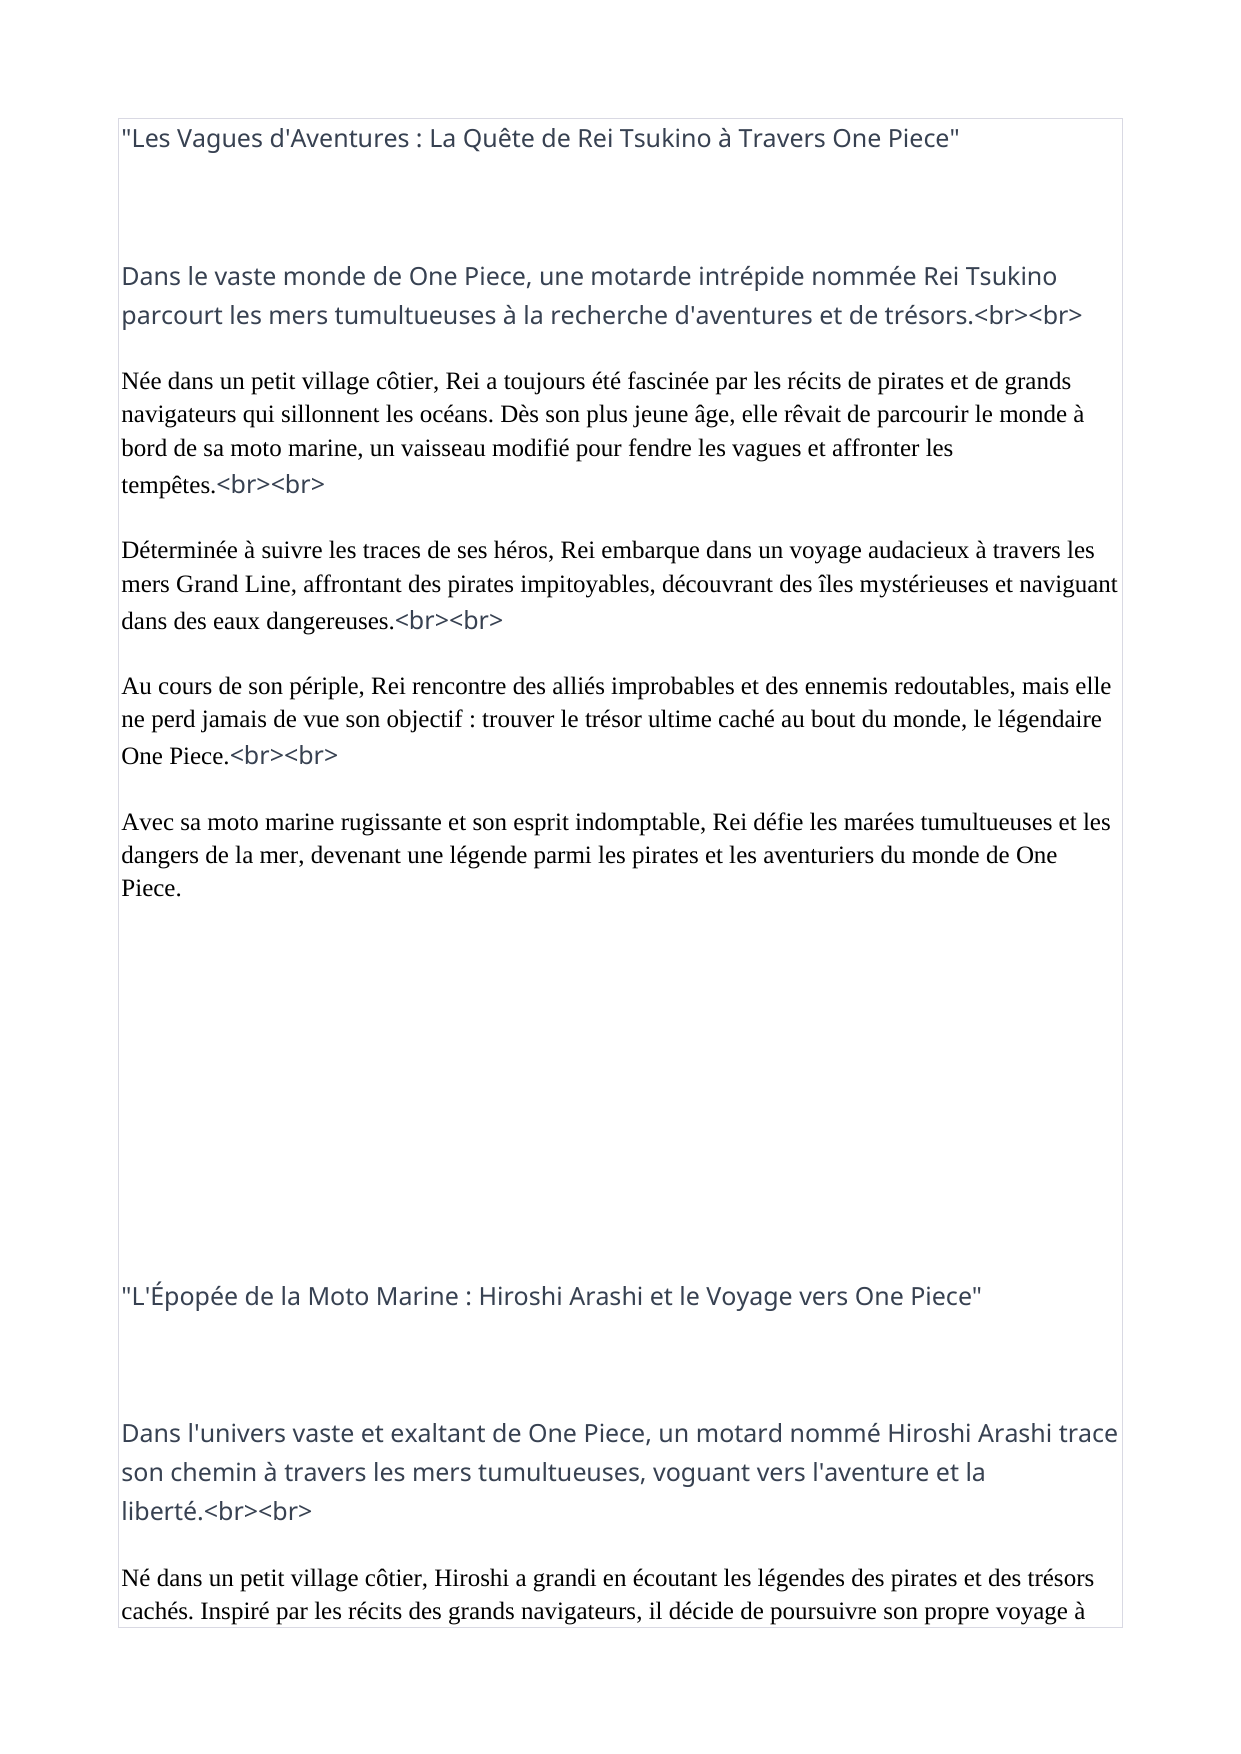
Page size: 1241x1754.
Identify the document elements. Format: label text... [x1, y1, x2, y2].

text "Les Vagues d'Aventures : La Quête de Rei Tsukino à Travers One Piece" [119, 119, 1122, 155]
text Dans le vaste monde de One Piece, une motarde intrépide nommée Rei Tsukino parcourt les mers tumultueuses à la recherche d'aventures et de trésors.<br><br> [119, 255, 1122, 332]
text Au cours de son périple, Rei rencontre des alliés improbables et des ennemis redoutables, mais elle ne perd jamais de vue son objectif : trouver le trésor ultime caché au bout du monde, le légendaire One Piece.<br><br> [119, 668, 1122, 772]
text "L'Épopée de la Moto Marine : Hiroshi Arashi et le Voyage vers One Piece" [119, 1275, 1122, 1312]
text Dans l'univers vaste et exaltant de One Piece, un motard nommé Hiroshi Arashi trace son chemin à travers les mers tumultueuses, voguant vers l'aventure et la liberté.<br><br> [119, 1413, 1122, 1528]
text Avec sa moto marine rugissante et son esprit indomptable, Rei défie les marées tumultueuses et les dangers de la mer, devenant une légende parmi les pirates et les aventuriers du monde de One Piece. [119, 804, 1122, 901]
text Né dans un petit village côtier, Hiroshi a grandi en écoutant les légendes des pirates et des trésors cachés. Inspiré par les récits des grands navigateurs, il décide de poursuivre son propre voyage à [119, 1560, 1122, 1627]
text Née dans un petit village côtier, Rei a toujours été fascinée par les récits de pirates et de grands navigateurs qui sillonnent les océans. Dès son plus jeune âge, elle rêvait de parcourir le monde à bord de sa moto marine, un vaisseau modifié pour fendre les vagues et affronter les tempêtes.<br><br> [119, 363, 1122, 501]
text Déterminée à suivre les traces de ses héros, Rei embarque dans un voyage audacieux à travers les mers Grand Line, affrontant des pirates impitoyables, découvrant des îles mystérieuses et naviguant dans des eaux dangereuses.<br><br> [119, 533, 1122, 637]
